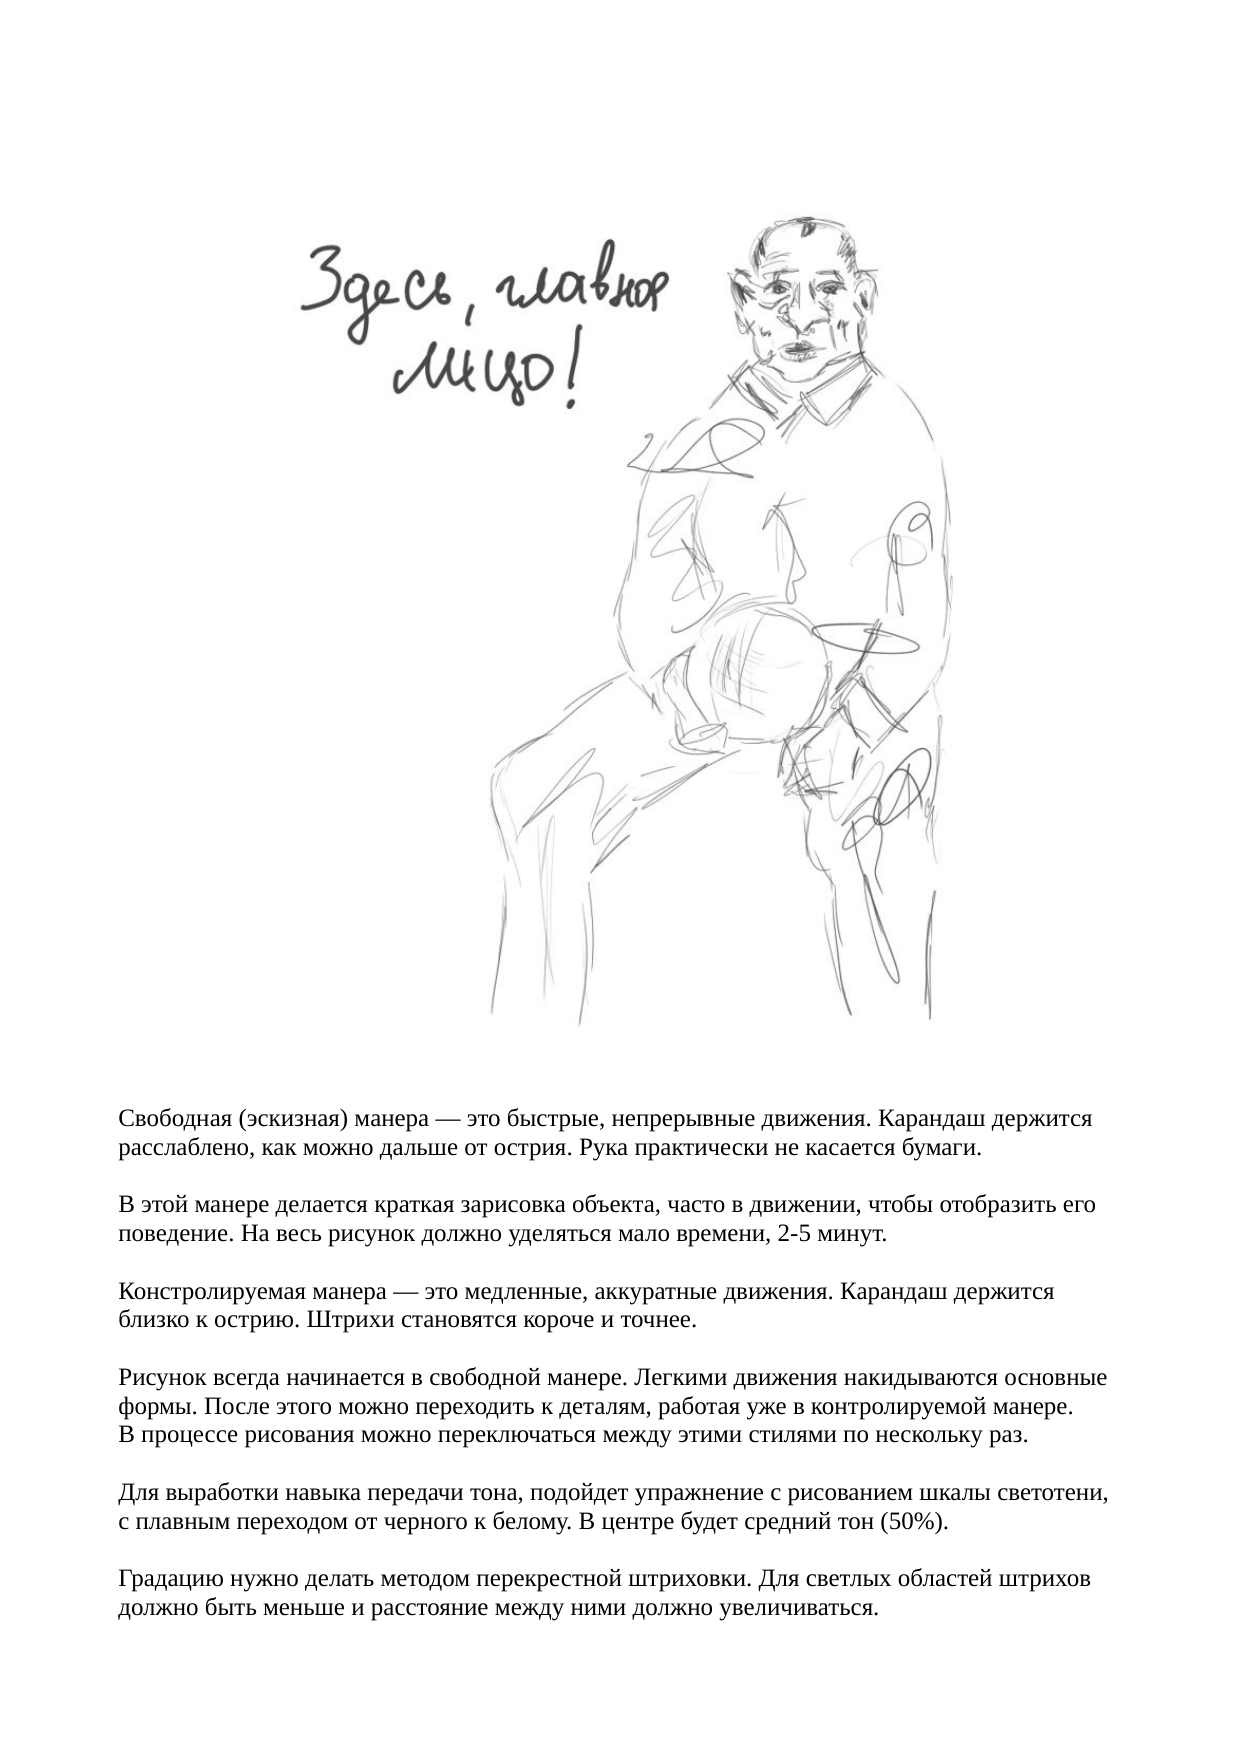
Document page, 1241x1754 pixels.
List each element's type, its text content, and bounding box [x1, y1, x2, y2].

text В процессе рисования можно переключаться между этими стилями по нескольку раз. [118, 1419, 1122, 1448]
text Свободная (эскизная) манера — это быстрые, непрерывные движения. Карандаш держится расслаблено, как можно дальше от острия. Рука практически не касается бумаги. [118, 118, 1122, 1161]
text Рисунок всегда начинается в свободной манере. Легкими движения накидываются основные формы. После этого можно переходить к деталям, работая уже в контролируемой манере. [118, 1362, 1122, 1419]
text Констролируемая манера — это медленные, аккуратные движения. Карандаш держится близко к острию. Штрихи становятся короче и точнее. [118, 1276, 1122, 1333]
text Градацию нужно делать методом перекрестной штриховки. Для светлых областей штрихов должно быть меньше и расстояние между ними должно увеличиваться. [118, 1563, 1122, 1621]
text В этой манере делается краткая зарисовка объекта, часто в движении, чтобы отобразить его поведение. На весь рисунок должно уделяться мало времени, 2-5 минут. [118, 1189, 1122, 1247]
text Для выработки навыка передачи тона, подойдет упражнение с рисованием шкалы светотени, с плавным переходом от черного к белому. В центре будет средний тон (50%). [118, 1477, 1122, 1534]
picture [234, 146, 1007, 1104]
